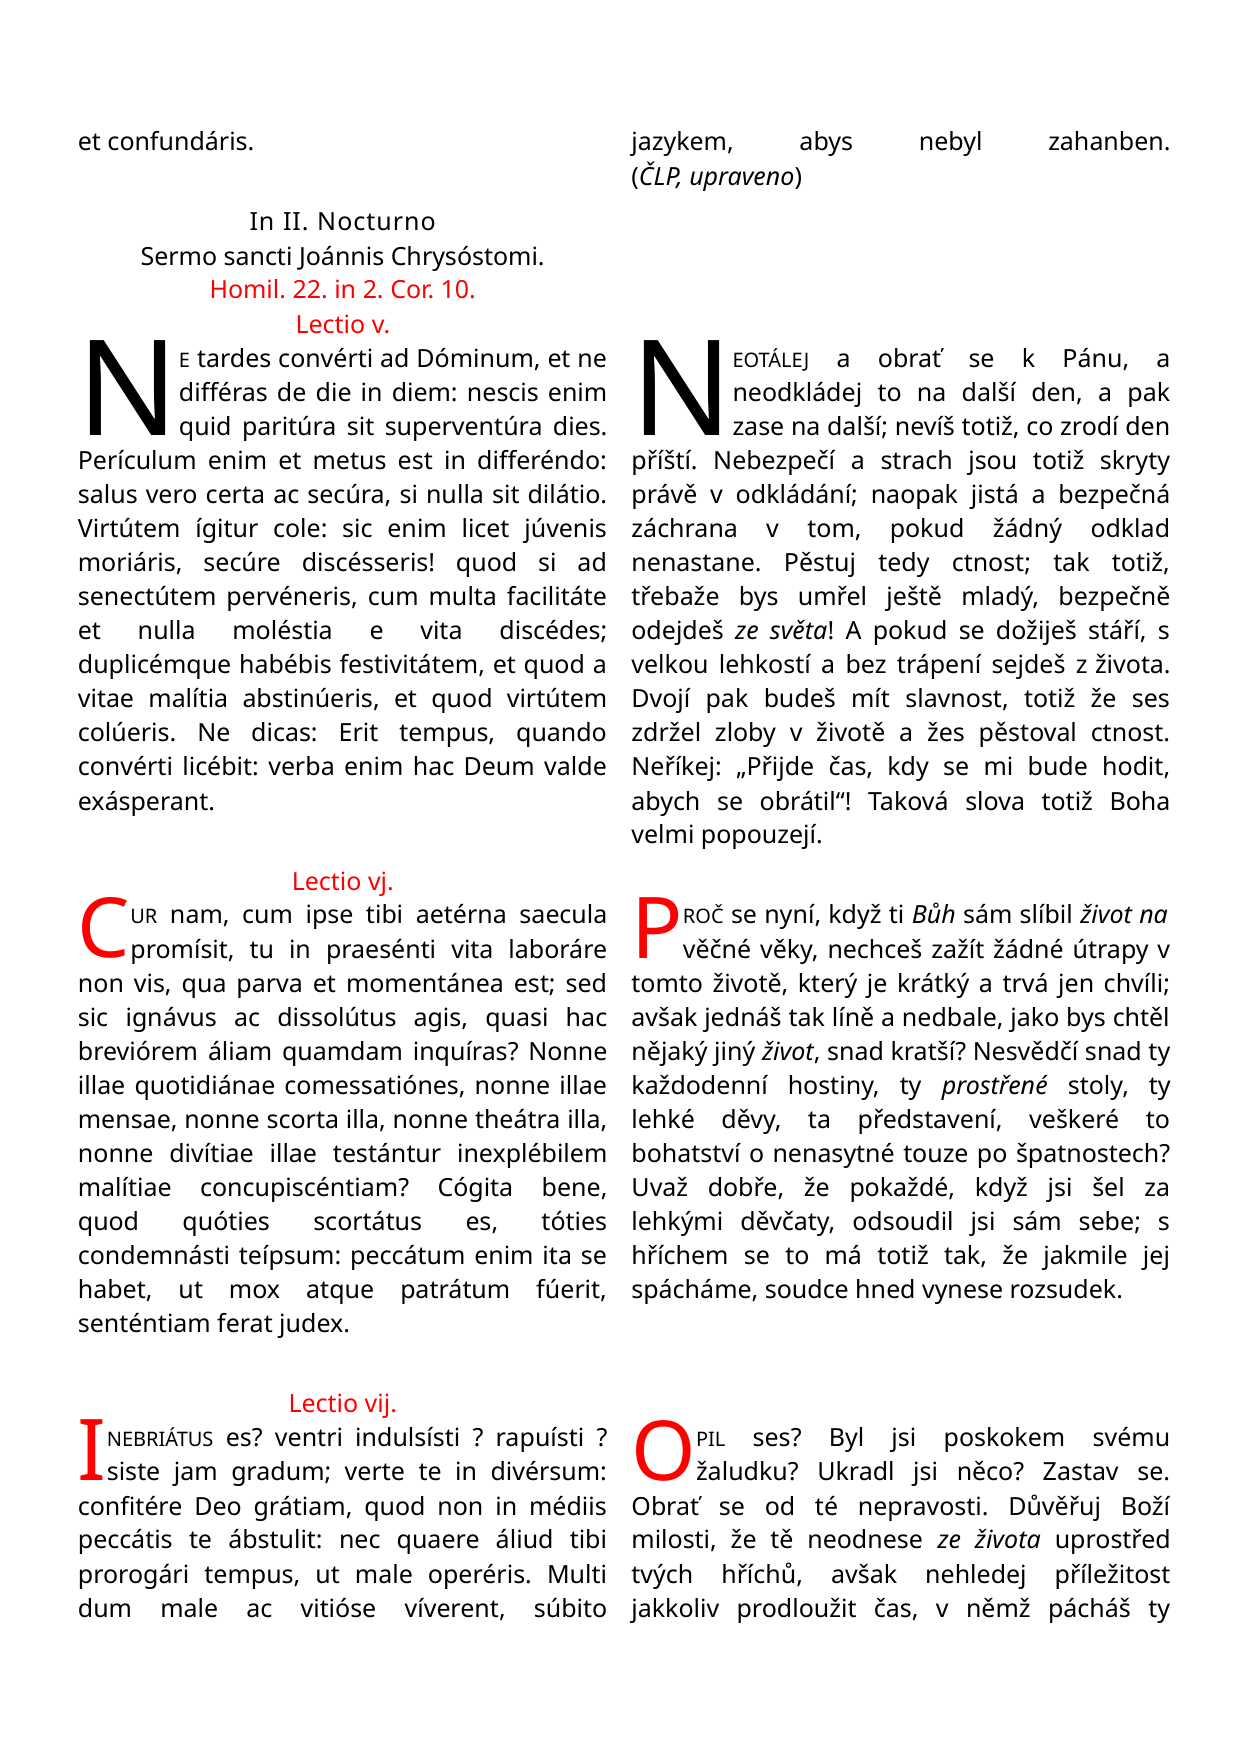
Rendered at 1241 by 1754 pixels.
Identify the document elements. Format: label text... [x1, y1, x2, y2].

table_cell Lectio vj. Cur nam, cum ipse tibi aetérna saecula promísit, tu in praesénti vita laboráre non vis, qua parva et momentánea est; sed sic ignávus ac dissolútus agis, quasi hac breviórem áliam quamdam inquíras? Nonne illae quotidiánae comessatiónes, nonne illae mensae, nonne scorta illa, nonne theátra illa, nonne divítiae illae testántur inexplébilem malítiae concupiscéntiam? Cógita bene, quod quóties scortátus es, tóties condemnásti teípsum: peccátum enim ita se habet, ut mox atque patrátum fúerit, senténtiam ferat judex. [66, 857, 619, 1380]
table_cell jazykem, abys nebyl zahanben. (ČLP, upraveno) [619, 118, 1182, 198]
table_cell Opil ses? Byl jsi poskokem svému žaludku? Ukradl jsi něco? Zastav se. Obrať se od té nepravosti. Důvěřuj Boží milosti, že tě neodnese ze života uprostřed tvých hříchů, avšak nehledej příležitost jakkoliv prodloužit čas, v němž pácháš ty [619, 1380, 1182, 1630]
table_cell Lectio vij. Inebriátus es? ventri indulsísti ? rapuísti ? siste jam gradum; verte te in divérsum: confitére Deo grátiam, quod non in médiis peccátis te ábstulit: nec quaere áliud tibi prorogári tempus, ut male operéris. Multi dum male ac vitióse víverent, súbito [66, 1380, 619, 1630]
table_cell Neotálej a obrať se k Pánu, a neodkládej to na další den, a pak zase na další; nevíš totiž, co zrodí den příští. Nebezpečí a strach jsou totiž skryty právě v odkládání; naopak jistá a bezpečná záchrana v tom, pokud žádný odklad nenastane. Pěstuj tedy ctnost; tak totiž, třebaže bys umřel ještě mladý, bezpečně odejdeš ze světa! A pokud se dožiješ stáří, s velkou lehkostí a bez trápení sejdeš z života. Dvojí pak budeš mít slavnost, totiž že ses zdržel zloby v životě a žes pěstoval ctnost. Neříkej: „Přijde čas, kdy se mi bude hodit, abych se obrátil“! Taková slova totiž Boha velmi popouzejí. [619, 198, 1182, 857]
table_cell Proč se nyní, když ti Bůh sám slíbil život na věčné věky, nechceš zažít žádné útrapy v tomto životě, který je krátký a trvá jen chvíli; avšak jednáš tak líně a nedbale, jako bys chtěl nějaký jiný život, snad kratší? Nesvědčí snad ty každodenní hostiny, ty prostřené stoly, ty lehké děvy, ta představení, veškeré to bohatství o nenasytné touze po špatnostech? Uvaž dobře, že pokaždé, když jsi šel za lehkými děvčaty, odsoudil jsi sám sebe; s hříchem se to má totiž tak, že jakmile jej spácháme, soudce hned vynese rozsudek. [619, 857, 1182, 1380]
table_cell In II. Nocturno Sermo sancti Joánnis Chrysóstomi. Homil. 22. in 2. Cor. 10. Lectio v. Ne tardes convérti ad Dóminum, et ne différas de die in diem: nescis enim quid paritúra sit superventúra dies. Perículum enim et metus est in differéndo: salus vero certa ac secúra, si nulla sit dilátio. Virtútem ígitur cole: sic enim licet júvenis moriáris, secúre discésseris! quod si ad senectútem pervéneris, cum multa facilitáte et nulla moléstia e vita discédes; duplicémque habébis festivitátem, et quod a vitae malítia abstinúeris, et quod virtútem colúeris. Ne dicas: Erit tempus, quando convérti licébit: verba enim hac Deum valde exásperant. [66, 198, 619, 857]
table_cell et confundáris. [66, 118, 619, 198]
